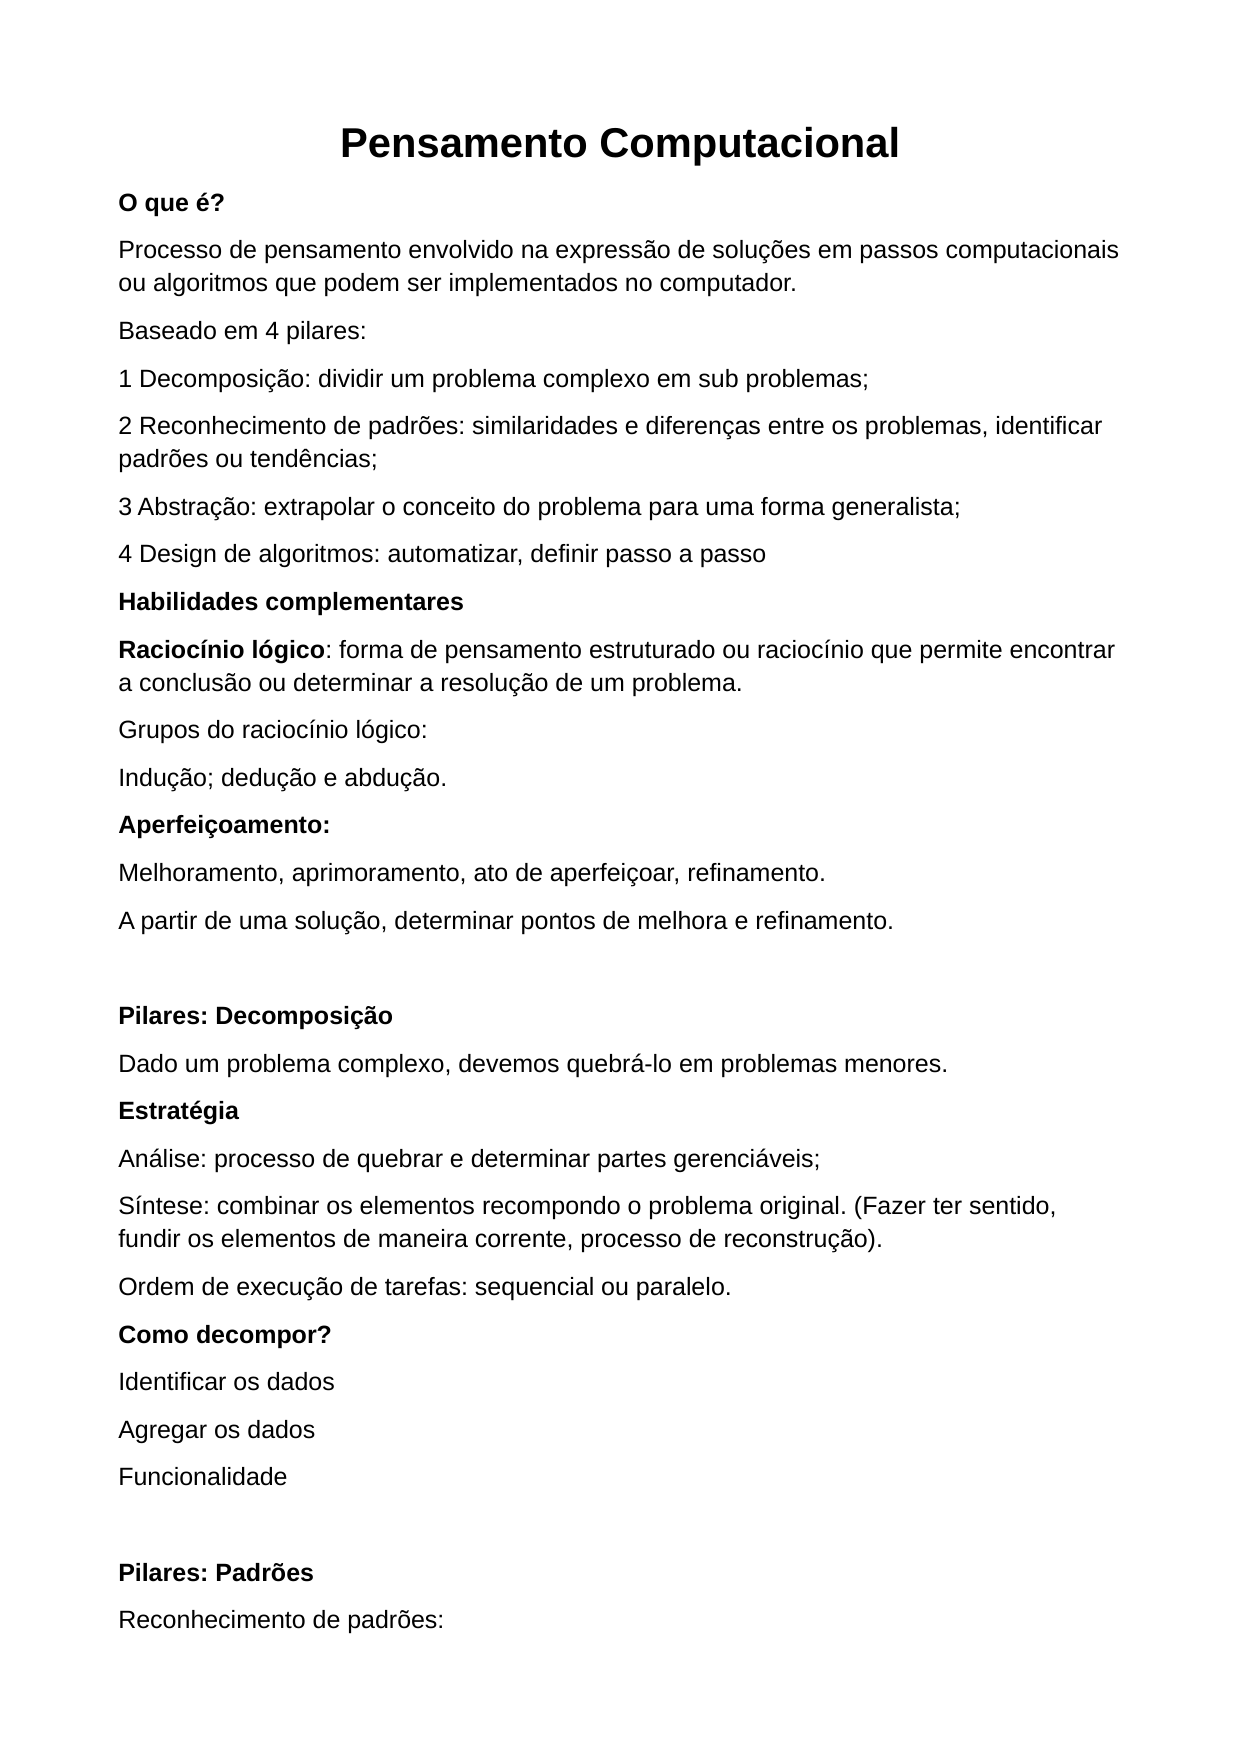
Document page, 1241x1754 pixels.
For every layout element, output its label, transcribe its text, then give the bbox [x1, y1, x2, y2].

text Síntese: combinar os elementos recompondo o problema original. (Fazer ter sentido, fundir os elementos de maneira corrente, processo de reconstrução). [118, 1191, 1122, 1253]
text Reconhecimento de padrões: [118, 1605, 1122, 1634]
text Dado um problema complexo, devemos quebrá-lo em problemas menores. [118, 1048, 1122, 1077]
text Estratégia [118, 1096, 1122, 1125]
text Grupos do raciocínio lógico: [118, 715, 1122, 744]
text 1 Decomposição: dividir um problema complexo em sub problemas; [118, 364, 1122, 392]
text A partir de uma solução, determinar pontos de melhora e refinamento. [118, 906, 1122, 934]
text Agregar os dados [118, 1415, 1122, 1443]
text O que é? [118, 188, 1122, 217]
text Funcionalidade [118, 1462, 1122, 1491]
text 4 Design de algoritmos: automatizar, definir passo a passo [118, 539, 1122, 568]
text Raciocínio lógico: forma de pensamento estruturado ou raciocínio que permite encontrar a conclusão ou determinar a resolução de um problema. [118, 635, 1122, 696]
text Pensamento Computacional [118, 118, 1122, 166]
text Análise: processo de quebrar e determinar partes gerenciáveis; [118, 1144, 1122, 1172]
text Melhoramento, aprimoramento, ato de aperfeiçoar, refinamento. [118, 858, 1122, 887]
text Habilidades complementares [118, 587, 1122, 616]
text 2 Reconhecimento de padrões: similaridades e diferenças entre os problemas, identificar padrões ou tendências; [118, 411, 1122, 473]
text Ordem de execução de tarefas: sequencial ou paralelo. [118, 1272, 1122, 1301]
text Como decompor? [118, 1319, 1122, 1348]
text 3 Abstração: extrapolar o conceito do problema para uma forma generalista; [118, 492, 1122, 521]
text Baseado em 4 pilares: [118, 316, 1122, 345]
text Pilares: Padrões [118, 1558, 1122, 1586]
text Aperfeiçoamento: [118, 811, 1122, 839]
text Processo de pensamento envolvido na expressão de soluções em passos computacionais ou algoritmos que podem ser implementados no computador. [118, 235, 1122, 297]
text Pilares: Decomposição [118, 1001, 1122, 1030]
text Indução; dedução e abdução. [118, 763, 1122, 792]
text Identificar os dados [118, 1367, 1122, 1396]
